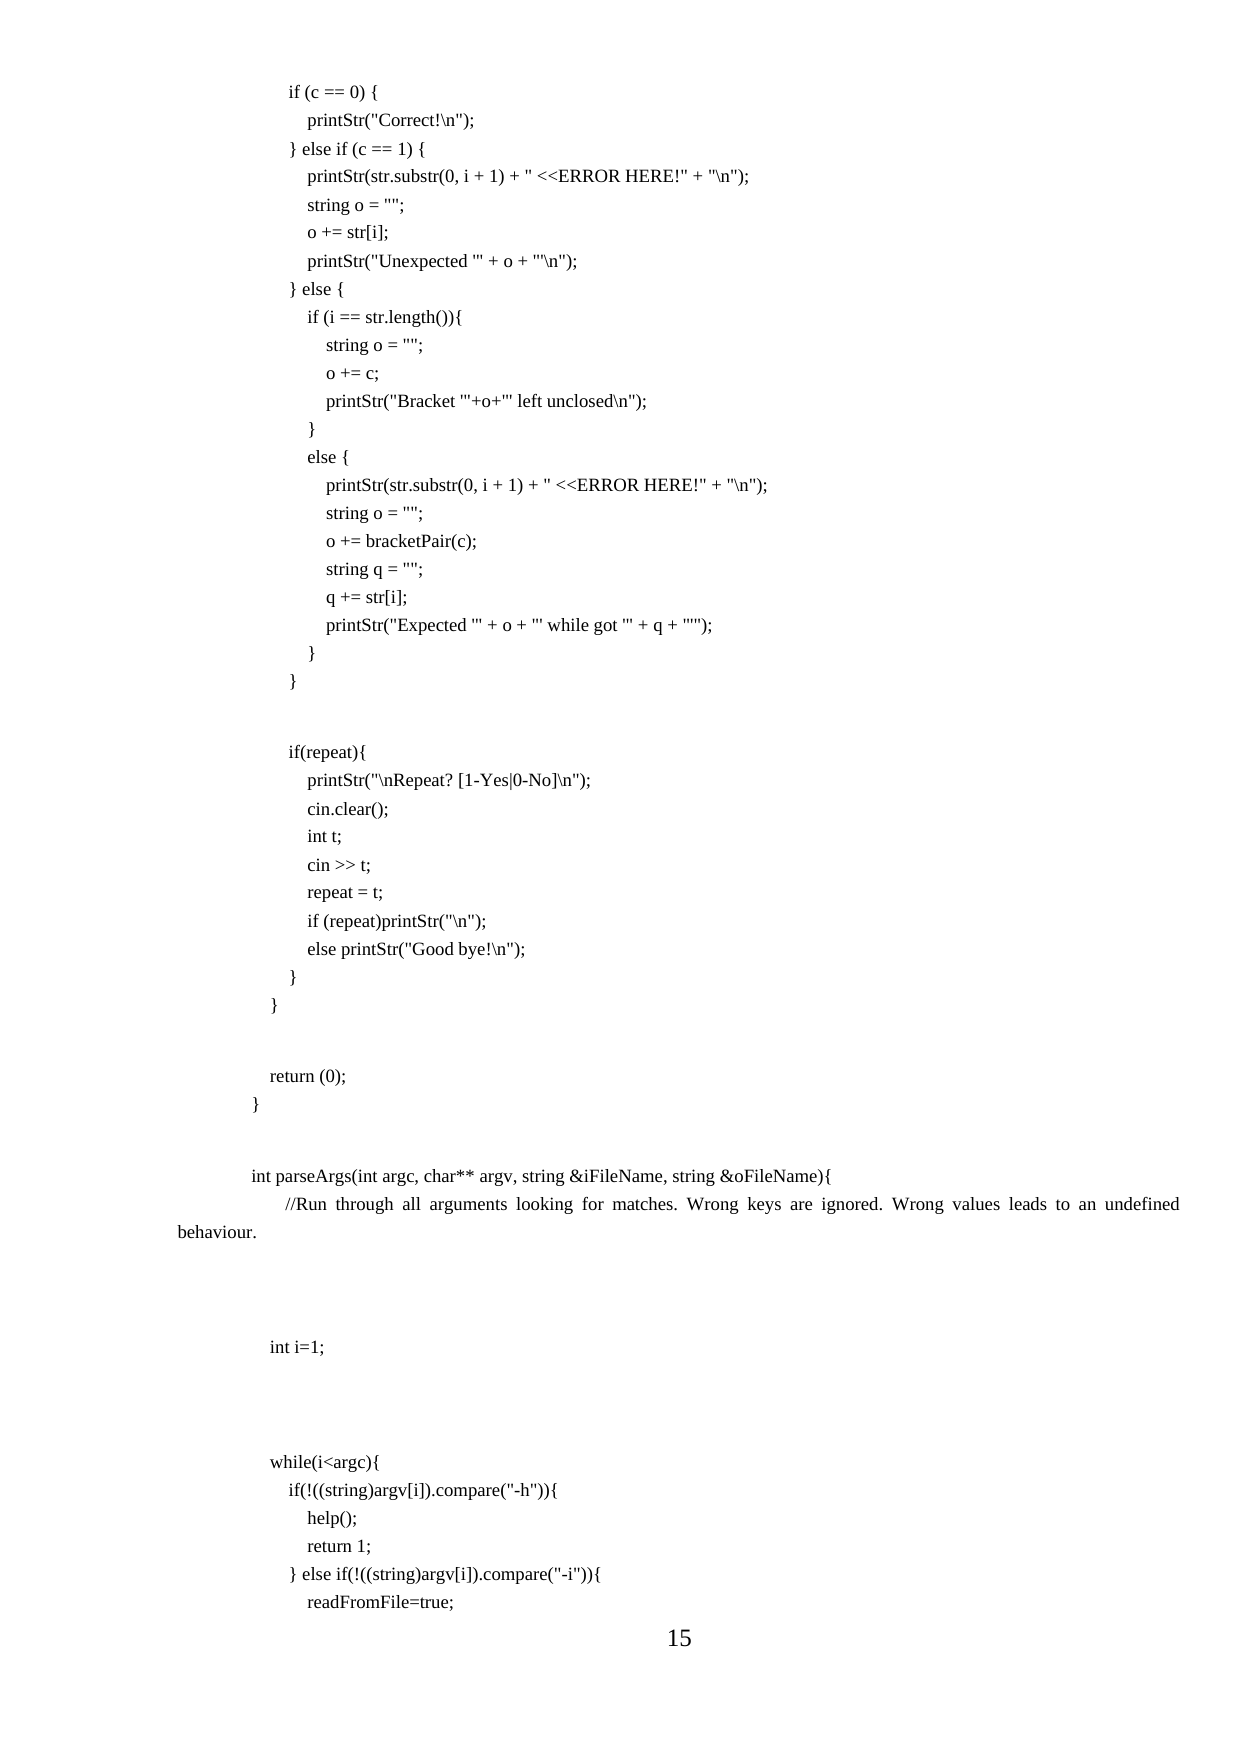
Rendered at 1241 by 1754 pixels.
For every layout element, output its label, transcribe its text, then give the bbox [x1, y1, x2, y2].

text } else { [177, 277, 1181, 299]
text o += bracketPair(c); [177, 530, 1181, 551]
text } else if(!((string)argv[i]).compare("-i")){ [177, 1563, 1181, 1584]
text if (repeat)printStr("\n"); [177, 909, 1181, 931]
text } [177, 1093, 1181, 1115]
text return (0); [177, 1065, 1181, 1087]
text if (c == 0) { [177, 81, 1181, 103]
text } else if (c == 1) { [177, 137, 1181, 159]
text printStr("Correct!\n"); [177, 109, 1181, 131]
text if(!((string)argv[i]).compare("-h")){ [177, 1479, 1181, 1501]
text printStr(str.substr(0, i + 1) + " <<ERROR HERE!" + "\n"); [177, 474, 1181, 495]
text return 1; [177, 1535, 1181, 1557]
text string o = ""; [177, 333, 1181, 355]
text string o = ""; [177, 502, 1181, 523]
text printStr("Expected '" + o + "' while got '" + q + "'"); [177, 614, 1181, 635]
text if(repeat){ [177, 741, 1181, 763]
text repeat = t; [177, 881, 1181, 903]
text cin >> t; [177, 853, 1181, 875]
text o += str[i]; [177, 221, 1181, 243]
text while(i<argc){ [177, 1451, 1181, 1472]
text int parseArgs(int argc, char** argv, string &iFileName, string &oFileName){ [177, 1165, 1181, 1186]
text printStr("\nRepeat? [1-Yes|0-No]\n"); [177, 769, 1181, 791]
text printStr("Bracket '"+o+"' left unclosed\n"); [177, 389, 1181, 411]
text int i=1; [177, 1336, 1181, 1357]
text //Run through all arguments looking for matches. Wrong keys are ignored. Wrong values leads to an undefined behaviour. [177, 1193, 1181, 1242]
text readFromFile=true; [177, 1591, 1181, 1613]
text cin.clear(); [177, 797, 1181, 819]
text } [177, 966, 1181, 987]
text help(); [177, 1507, 1181, 1528]
text string o = ""; [177, 193, 1181, 215]
text } [177, 993, 1181, 1015]
text } [177, 418, 1181, 439]
text } [177, 642, 1181, 663]
text else { [177, 446, 1181, 467]
text if (i == str.length()){ [177, 306, 1181, 327]
text q += str[i]; [177, 586, 1181, 607]
text printStr(str.substr(0, i + 1) + " <<ERROR HERE!" + "\n"); [177, 165, 1181, 187]
text printStr("Unexpected '" + o + "'\n"); [177, 249, 1181, 271]
text } [177, 670, 1181, 691]
text else printStr("Good bye!\n"); [177, 937, 1181, 959]
text o += c; [177, 362, 1181, 383]
text int t; [177, 825, 1181, 847]
text string q = ""; [177, 558, 1181, 579]
